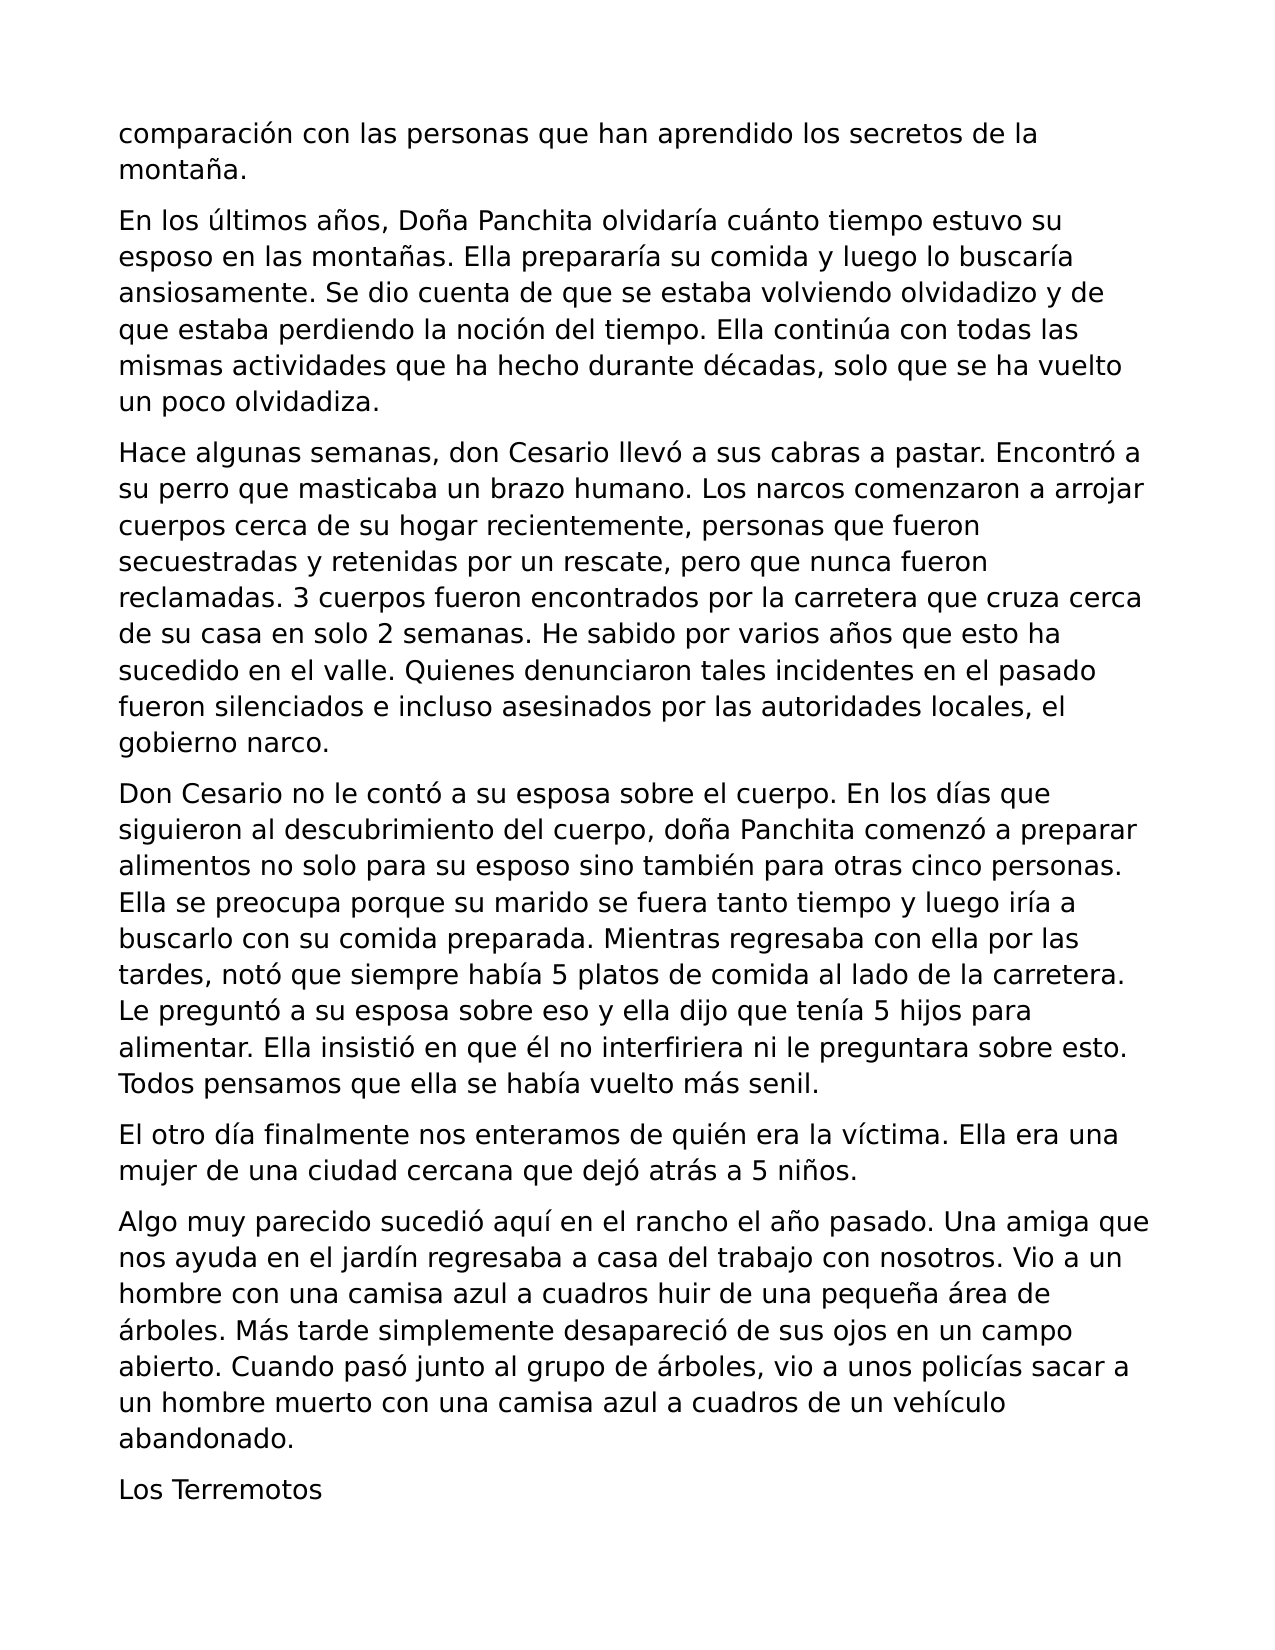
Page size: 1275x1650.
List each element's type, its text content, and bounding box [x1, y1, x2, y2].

text Algo muy parecido sucedió aquí en el rancho el año pasado. Una amiga que nos ayuda en el jardín regresaba a casa del trabajo con nosotros. Vio a un hombre con una camisa azul a cuadros huir de una pequeña área de árboles. Más tarde simplemente desapareció de sus ojos en un campo abierto. Cuando pasó junto al grupo de árboles, vio a unos policías sacar a un hombre muerto con una camisa azul a cuadros de un vehículo abandonado. [118, 1206, 1156, 1455]
text El otro día finalmente nos enteramos de quién era la víctima. Ella era una mujer de una ciudad cercana que dejó atrás a 5 niños. [118, 1119, 1156, 1187]
text Los Terremotos [118, 1474, 1156, 1506]
text En los últimos años, Doña Panchita olvidaría cuánto tiempo estuvo su esposo en las montañas. Ella prepararía su comida y luego lo buscaría ansiosamente. Se dio cuenta de que se estaba volviendo olvidadizo y de que estaba perdiendo la noción del tiempo. Ella continúa con todas las mismas actividades que ha hecho durante décadas, solo que se ha vuelto un poco olvidadiza. [118, 205, 1156, 418]
text comparación con las personas que han aprendido los secretos de la montaña. [118, 118, 1156, 186]
text Don Cesario no le contó a su esposa sobre el cuerpo. En los días que siguieron al descubrimiento del cuerpo, doña Panchita comenzó a preparar alimentos no solo para su esposo sino también para otras cinco personas. Ella se preocupa porque su marido se fuera tanto tiempo y luego iría a buscarlo con su comida preparada. Mientras regresaba con ella por las tardes, notó que siempre había 5 platos de comida al lado de la carretera. Le preguntó a su esposa sobre eso y ella dijo que tenía 5 hijos para alimentar. Ella insistió en que él no interfiriera ni le preguntara sobre esto. Todos pensamos que ella se había vuelto más senil. [118, 778, 1156, 1100]
text Hace algunas semanas, don Cesario llevó a sus cabras a pastar. Encontró a su perro que masticaba un brazo humano. Los narcos comenzaron a arrojar cuerpos cerca de su hogar recientemente, personas que fueron secuestradas y retenidas por un rescate, pero que nunca fueron reclamadas. 3 cuerpos fueron encontrados por la carretera que cruza cerca de su casa en solo 2 semanas. He sabido por varios años que esto ha sucedido en el valle. Quienes denunciaron tales incidentes en el pasado fueron silenciados e incluso asesinados por las autoridades locales, el gobierno narco. [118, 437, 1156, 759]
